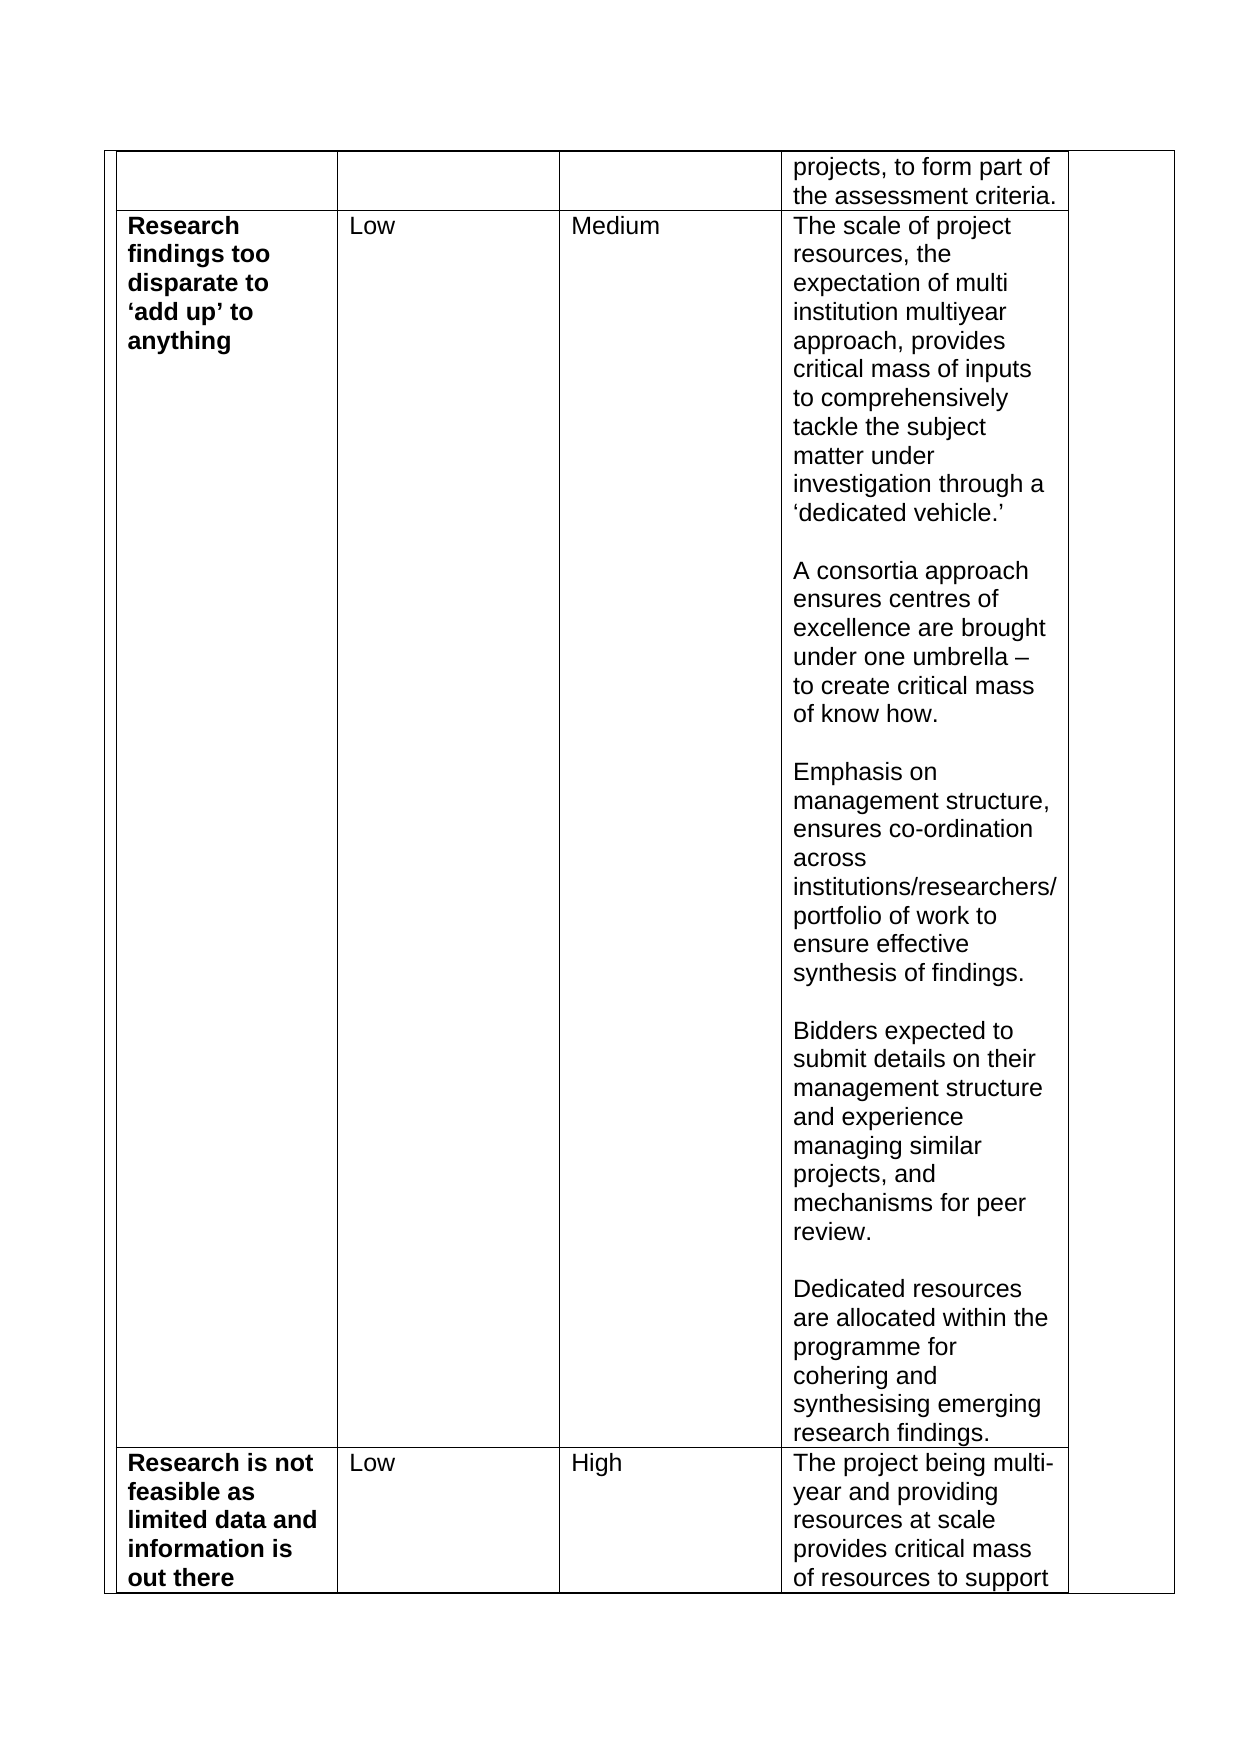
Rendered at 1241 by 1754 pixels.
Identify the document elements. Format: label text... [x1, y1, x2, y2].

table_cell The project being multi-year and providing resources at scale provides critical mass of resources to support [782, 1448, 1068, 1592]
table_cell Low [338, 1448, 559, 1592]
table_cell [117, 152, 337, 209]
table_cell [338, 152, 559, 209]
table_cell [1069, 151, 1174, 1593]
table_cell [560, 152, 781, 209]
table_cell Research findings too disparate to ‘add up’ to anything [117, 211, 337, 1447]
table_cell High [560, 1448, 781, 1592]
table_cell Research is not feasible as limited data and information is out there [117, 1448, 337, 1592]
table_cell projects, to form part of the assessment criteria. [782, 152, 1068, 209]
table_cell [105, 151, 116, 1593]
table_cell Low [338, 211, 559, 1447]
table_cell The scale of project resources, the expectation of multi institution multiyear approach, provides critical mass of inputs to comprehensively tackle the subject matter under investigation through a ‘dedicated vehicle.’ A consortia approach ensures centres of excellence are brought under one umbrella – to create critical mass of know how. Emphasis on management structure, ensures co-ordination across institutions/researchers/ portfolio of work to ensure effective synthesis of findings. Bidders expected to submit details on their management structure and experience managing similar projects, and mechanisms for peer review. Dedicated resources are allocated within the programme for cohering and synthesising emerging research findings. [782, 211, 1068, 1447]
table_cell Medium [560, 211, 781, 1447]
